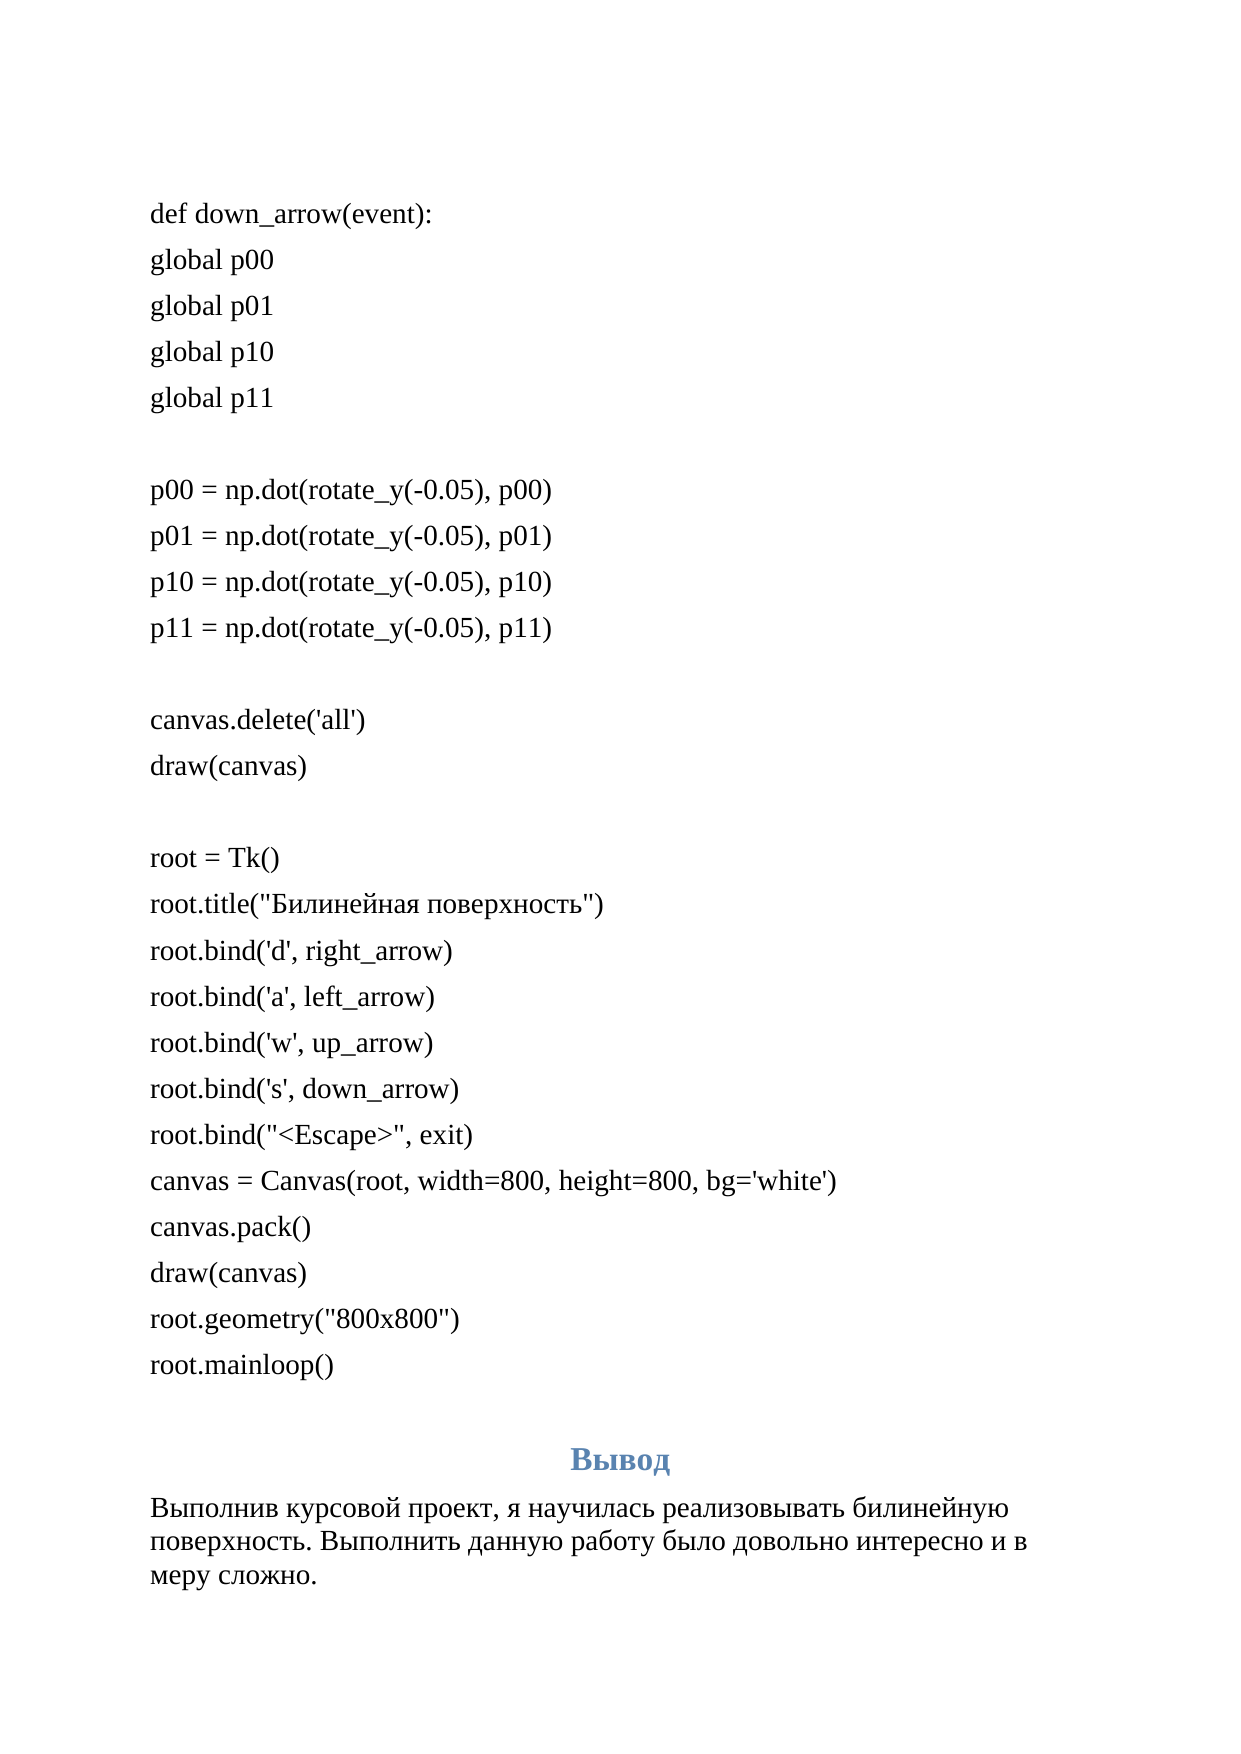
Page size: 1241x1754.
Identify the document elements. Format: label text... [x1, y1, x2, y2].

text p11 = np.dot(rotate_y(-0.05), p11) [150, 610, 1090, 644]
text global p11 [150, 380, 1090, 414]
text root = Tk() [150, 841, 1090, 874]
text root.title("Билинейная поверхность") [150, 887, 1090, 920]
text Вывод [150, 1439, 1090, 1477]
text global p10 [150, 334, 1090, 368]
text p00 = np.dot(rotate_y(-0.05), p00) [150, 472, 1090, 506]
text Выполнив курсовой проект, я научилась реализовывать билинейную поверхность. Выполнить данную работу было довольно интересно и в меру сложно. [150, 1490, 1090, 1591]
text root.bind('a', left_arrow) [150, 979, 1090, 1012]
text global p01 [150, 288, 1090, 322]
text root.bind('w', up_arrow) [150, 1025, 1090, 1058]
text draw(canvas) [150, 1255, 1090, 1288]
text p01 = np.dot(rotate_y(-0.05), p01) [150, 518, 1090, 552]
text canvas.pack() [150, 1209, 1090, 1242]
text canvas.delete('all') [150, 702, 1090, 736]
text p10 = np.dot(rotate_y(-0.05), p10) [150, 564, 1090, 598]
text root.bind('s', down_arrow) [150, 1071, 1090, 1104]
text def down_arrow(event): [150, 196, 1090, 229]
text root.bind("<Escape>", exit) [150, 1117, 1090, 1150]
text root.bind('d', right_arrow) [150, 933, 1090, 966]
text canvas = Canvas(root, width=800, height=800, bg='white') [150, 1163, 1090, 1196]
text root.geometry("800x800") [150, 1301, 1090, 1334]
text root.mainloop() [150, 1347, 1090, 1381]
text global p00 [150, 242, 1090, 276]
text draw(canvas) [150, 748, 1090, 782]
